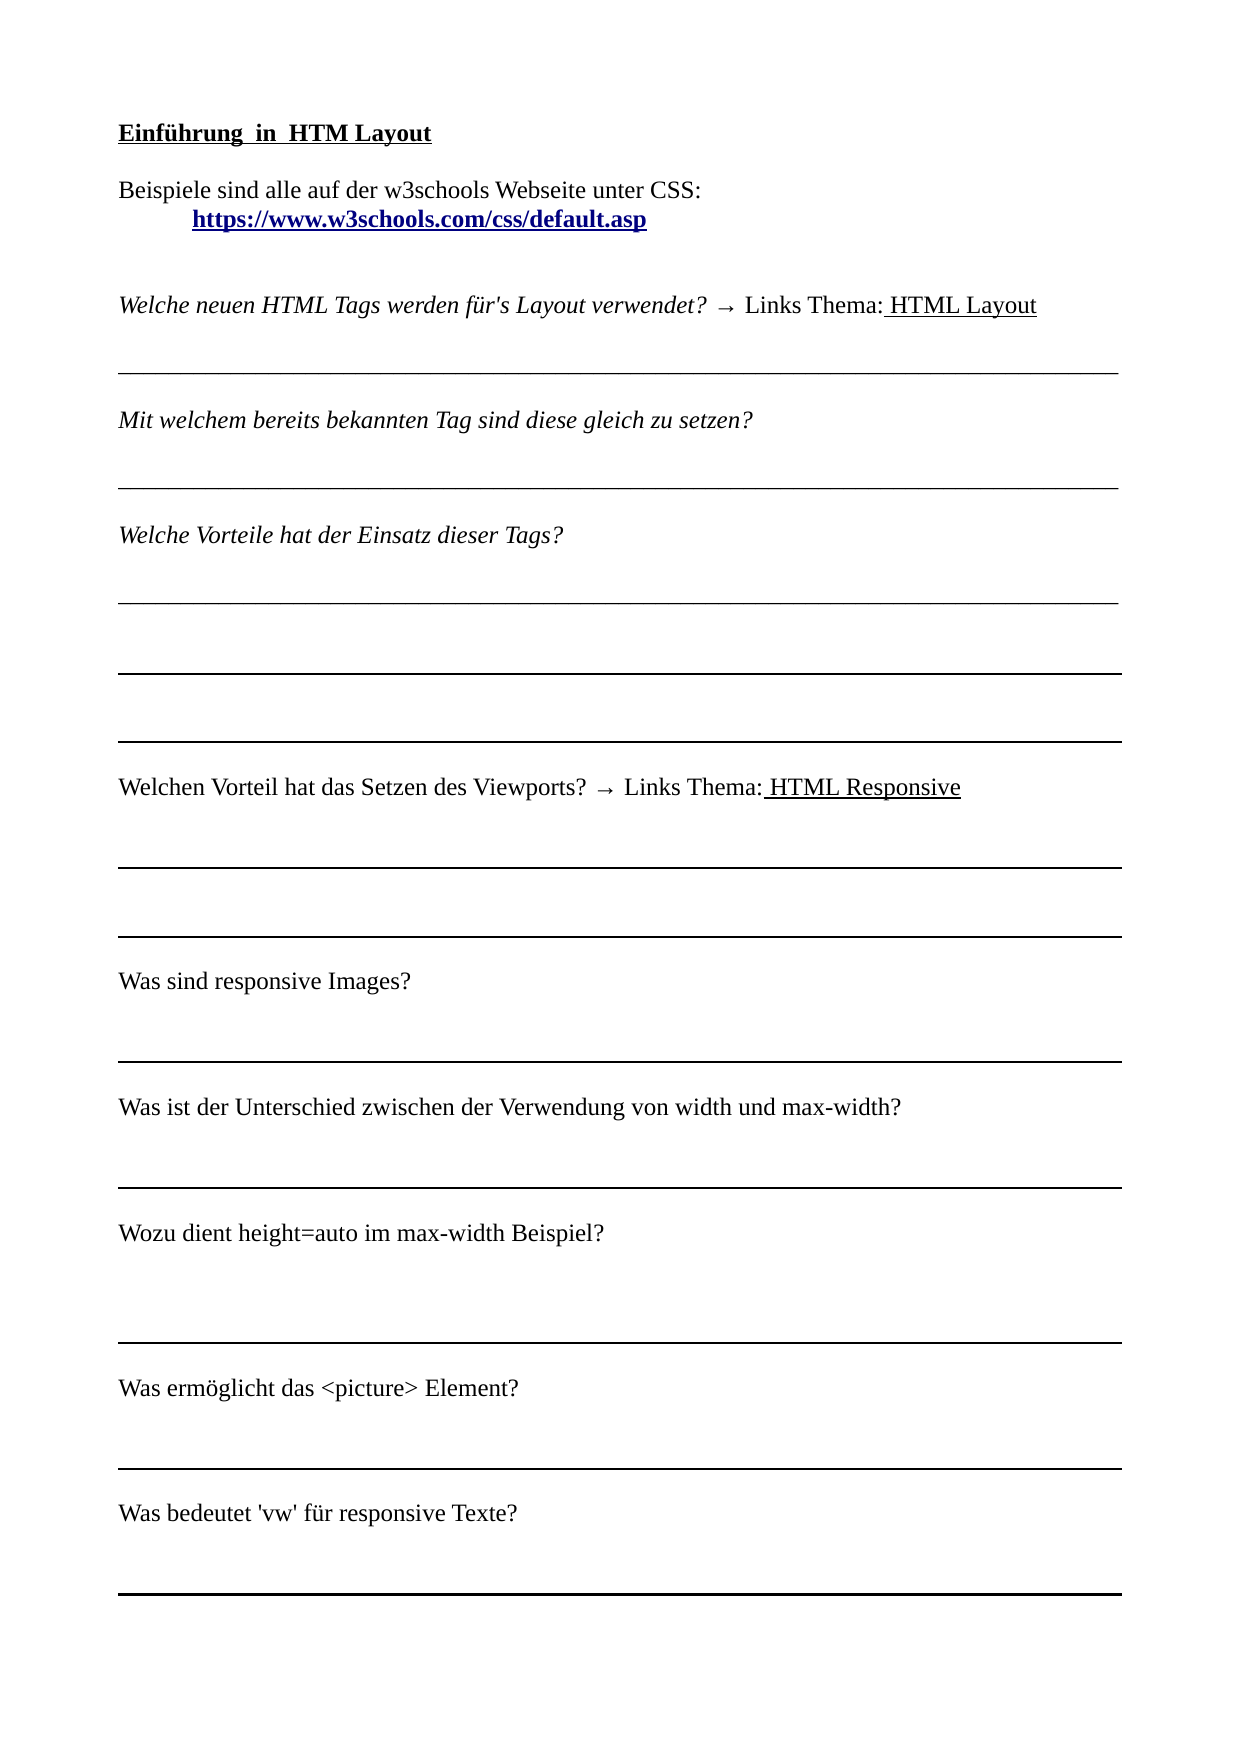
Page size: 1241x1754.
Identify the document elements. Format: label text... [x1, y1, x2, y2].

text Welche neuen HTML Tags werden für's Layout verwendet? → Links Thema: HTML Layout [118, 291, 1122, 319]
text Was sind responsive Images? [118, 966, 1122, 995]
text ________________________________________________________________________________ [118, 578, 1122, 607]
text Welche Vorteile hat der Einsatz dieser Tags? [118, 521, 1122, 549]
text Was bedeutet 'vw' für responsive Texte? [118, 1498, 1122, 1527]
text Mit welchem bereits bekannten Tag sind diese gleich zu setzen? [118, 406, 1122, 434]
text Einführung in HTM Layout [118, 118, 1122, 147]
text Wozu dient height=auto im max-width Beispiel? [118, 1218, 1122, 1247]
text Beispiele sind alle auf der w3schools Webseite unter CSS: https://www.w3schools.com/css/default.asp [118, 176, 1122, 233]
text ________________________________________________________________________________ [118, 348, 1122, 377]
text Was ist der Unterschied zwischen der Verwendung von width und max-width? [118, 1092, 1122, 1121]
text Was ermöglicht das <picture> Element? [118, 1373, 1122, 1401]
text Welchen Vorteil hat das Setzen des Viewports? → Links Thema: HTML Responsive [118, 772, 1122, 801]
text ________________________________________________________________________________ [118, 463, 1122, 492]
